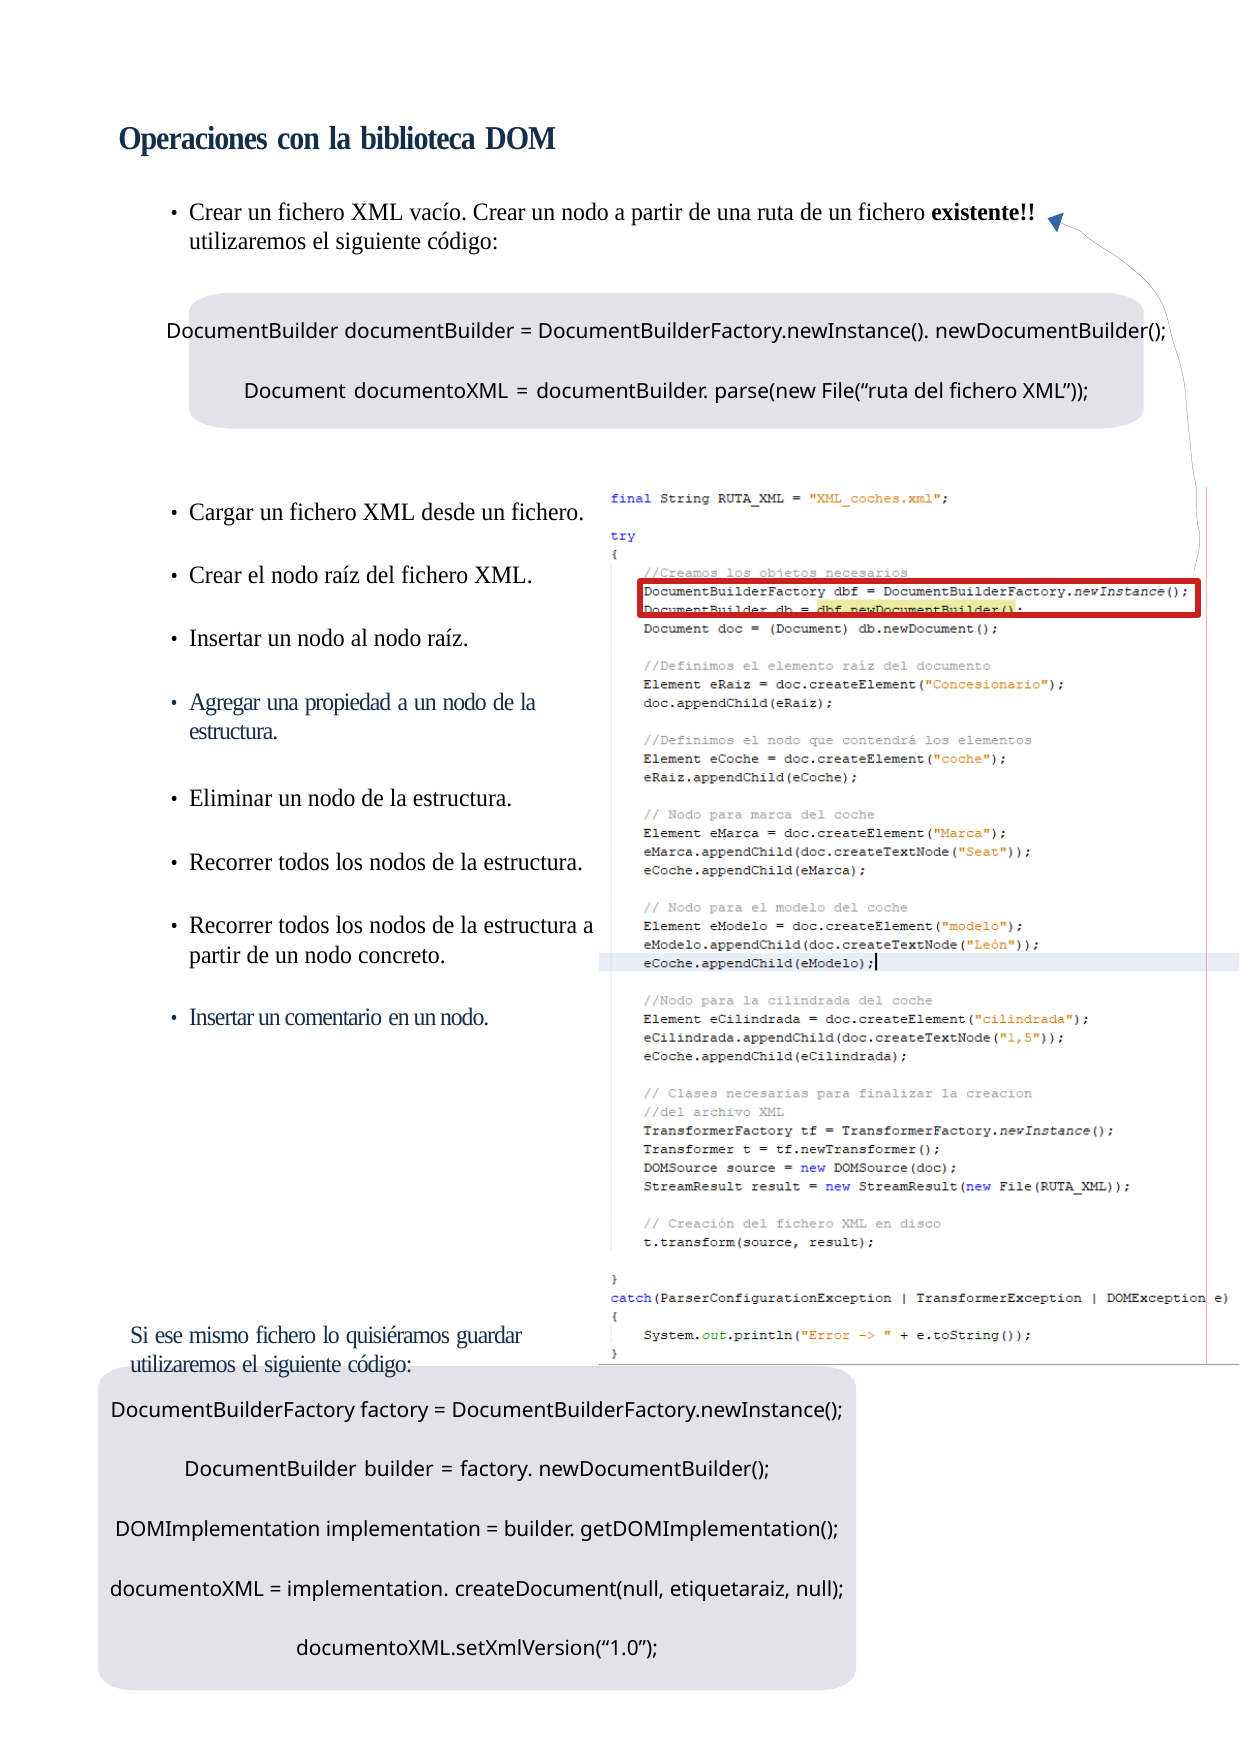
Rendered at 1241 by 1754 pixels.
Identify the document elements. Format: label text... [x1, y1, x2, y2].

list Agregar una propiedad a un nodo de la estructura. [170, 687, 598, 745]
text Si ese mismo fichero lo quisiéramos guardar utilizaremos el siguiente código: [130, 1321, 598, 1366]
picture [598, 487, 1240, 1366]
list Crear el nodo raíz del fichero XML. [170, 560, 598, 589]
list Recorrer todos los nodos de la estructura. [170, 847, 598, 876]
subtitle Operaciones con la biblioteca DOM [118, 118, 1123, 156]
list Recorrer todos los nodos de la estructura a partir de un nodo concreto. [170, 910, 598, 968]
list Cargar un fichero XML desde un fichero. [170, 497, 598, 526]
list Crear un fichero XML vacío. Crear un nodo a partir de una ruta de un fichero existente!! utilizaremos el siguiente código: [170, 197, 1123, 255]
list Eliminar un nodo de la estructura. [170, 783, 598, 813]
text [830, 1366, 1123, 1378]
list Insertar un comentario en un nodo. [170, 1002, 598, 1032]
list Insertar un nodo al nodo raíz. [170, 623, 598, 653]
